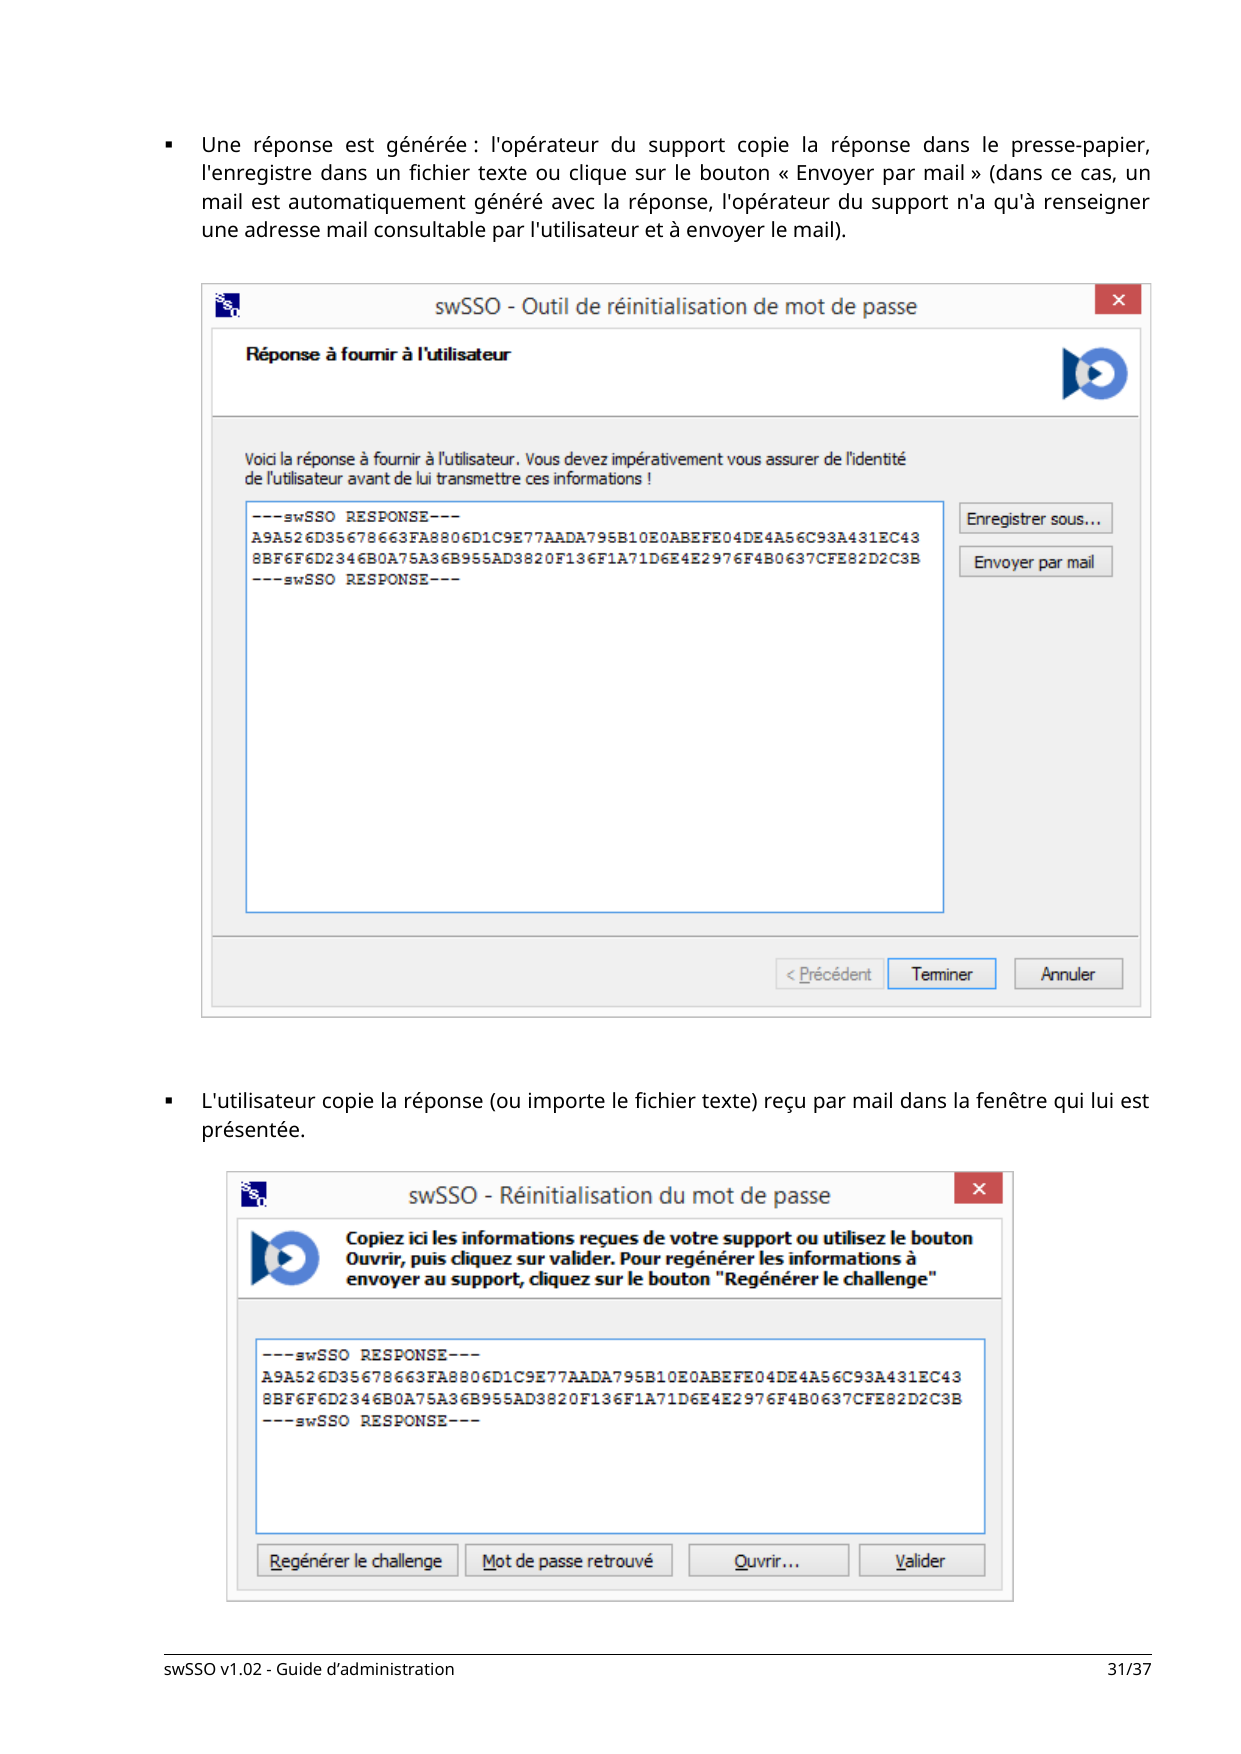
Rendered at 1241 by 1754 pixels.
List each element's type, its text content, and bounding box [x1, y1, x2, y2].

list Une réponse est générée : l'opérateur du support copie la réponse dans le presse-papier, l'enregistre dans un fichier texte ou clique sur le bouton « Envoyer par mail » (dans ce cas, un mail est automatiquement généré avec la réponse, l'opérateur du support n'a qu'à renseigner une adresse mail consultable par l'utilisateur et à envoyer le mail). [164, 130, 1152, 244]
picture [201, 283, 1152, 1018]
picture [226, 1171, 1014, 1602]
list L'utilisateur copie la réponse (ou importe le fichier texte) reçu par mail dans la fenêtre qui lui est présentée. [164, 1087, 1152, 1143]
